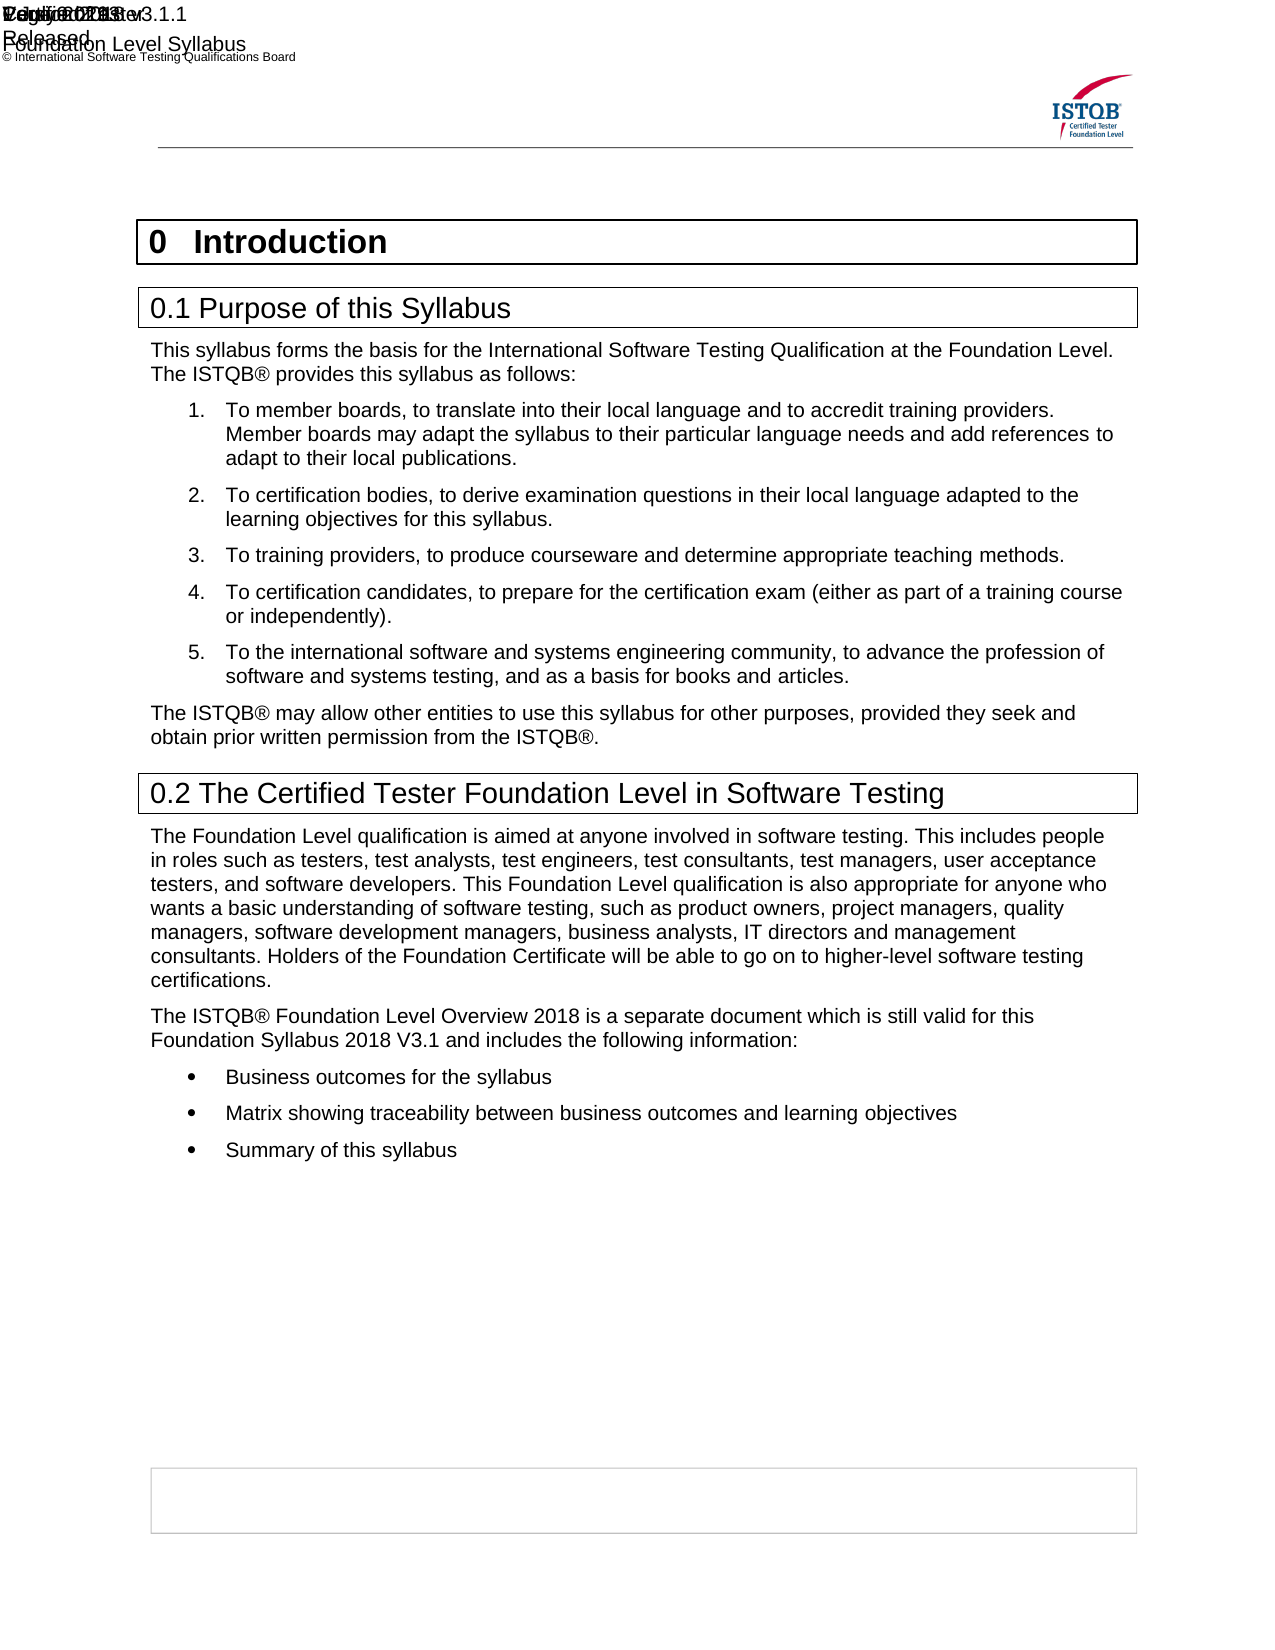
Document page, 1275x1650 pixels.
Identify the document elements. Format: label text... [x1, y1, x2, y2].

list Summary of this syllabus [188, 1138, 1150, 1162]
text 0.2 The Certified Tester Foundation Level in Software Testing [150, 776, 1137, 810]
text This syllabus forms the basis for the International Software Testing Qualification at the Foundation Level. The ISTQB® provides this syllabus as follows: [150, 293, 1117, 386]
text The ISTQB® may allow other entities to use this syllabus for other purposes, provided they seek and obtain prior written permission from the ISTQB®. [150, 701, 1079, 749]
picture [1036, 58, 1148, 161]
list Matrix showing traceability between business outcomes and learning objectives [188, 1101, 1150, 1125]
list To certification bodies, to derive examination questions in their local language adapted to the learning objectives for this syllabus. [188, 483, 1080, 531]
list To the international software and systems engineering community, to advance the profession of software and systems testing, and as a basis for books and articles. [188, 640, 1106, 688]
list To certification candidates, to prepare for the certification exam (either as part of a training course or independently). [188, 580, 1124, 628]
text 0 Introduction [148, 222, 1137, 260]
list To training providers, to produce courseware and determine appropriate teaching methods. [188, 543, 1150, 567]
text The Foundation Level qualification is aimed at anyone involved in software testing. This includes people in roles such as testers, test analysts, test engineers, test consultants, test managers, user acceptance testers, and software developers. This Foundation Level qualification is also appropriate for anyone who wants a basic understanding of software testing, such as product owners, project managers, quality managers, software development managers, business analysts, IT directors and management consultants. Holders of the Foundation Certificate will be able to go on to higher-level software testing certifications. [150, 779, 1110, 992]
list To member boards, to translate into their local language and to accredit training providers. Member boards may adapt the syllabus to their particular language needs and add references to adapt to their local publications. [188, 398, 1114, 470]
text The ISTQB® Foundation Level Overview 2018 is a separate document which is still valid for this Foundation Syllabus 2018 V3.1 and includes the following information: [150, 1004, 1037, 1052]
list Business outcomes for the syllabus [188, 1065, 1150, 1089]
text 0.1 Purpose of this Syllabus [150, 291, 1137, 324]
